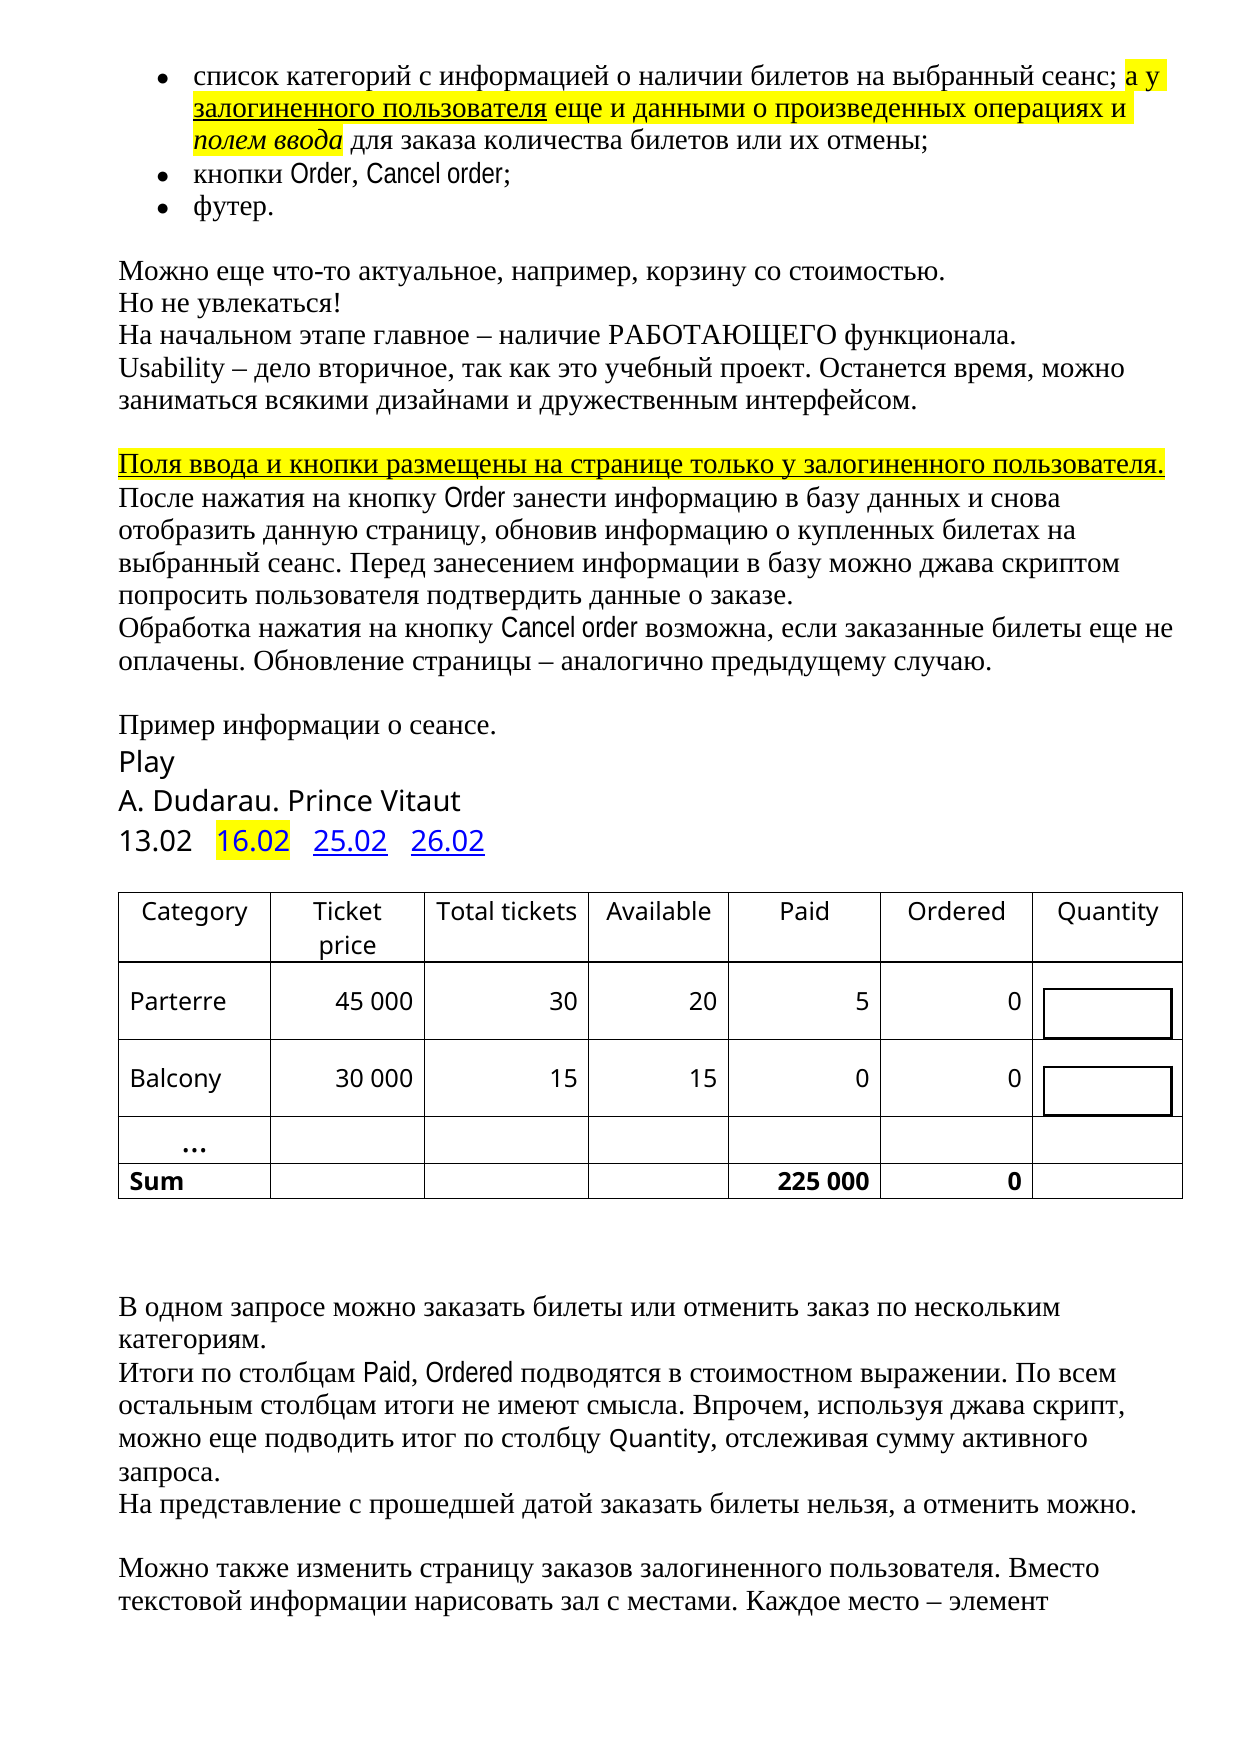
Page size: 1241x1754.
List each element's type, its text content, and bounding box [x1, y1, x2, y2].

table_cell [271, 1164, 424, 1198]
list футер. [156, 189, 1181, 222]
table_cell 0 [881, 963, 1032, 1039]
table_cell [881, 1117, 1032, 1163]
table_cell [589, 1164, 728, 1198]
text Поля ввода и кнопки размещены на странице только у залогиненного пользователя. [118, 448, 1181, 480]
table_header Total tickets [425, 893, 588, 961]
table_cell 20 [589, 963, 728, 1039]
text Play A. Dudarau. Prince Vitaut [118, 741, 1181, 820]
table_cell [589, 1117, 728, 1163]
table_cell 0 [729, 1040, 880, 1116]
table_cell 15 [589, 1040, 728, 1116]
table_header [1045, 1068, 1170, 1114]
text В одном запросе можно заказать билеты или отменить заказ по нескольким категориям. [118, 1291, 1181, 1355]
table_cell 0 [881, 1164, 1032, 1198]
text Итоги по столбцам Paid, Ordered подводятся в стоимостном выражении. По всем остальным столбцам итоги не имеют смысла. Впрочем, используя джава скрипт, можно еще подводить итог по столбцу Quantity, отслеживая сумму активного запроса. [118, 1355, 1181, 1487]
table_header Ordered [881, 893, 1032, 961]
table_cell [271, 1117, 424, 1163]
table_cell 15 [425, 1040, 588, 1116]
text 13.02 16.02 25.02 26.02 [118, 820, 1181, 860]
text Пример информации о сеансе. [118, 709, 1181, 741]
table_cell [1033, 1164, 1182, 1198]
table_header Quantity [1033, 893, 1182, 961]
table_cell Parterre [119, 963, 270, 1039]
text Обработка нажатия на кнопку Cancel order возможна, если заказанные билеты еще не оплачены. Обновление страницы – аналогично предыдущему случаю. [118, 611, 1181, 676]
text Можно также изменить страницу заказов залогиненного пользователя. Вместо текстовой информации нарисовать зал с местами. Каждое место – элемент [118, 1552, 1181, 1616]
table_cell 0 [881, 1040, 1032, 1116]
table_cell Sum [119, 1164, 270, 1198]
table_cell 30 000 [271, 1040, 424, 1116]
text На начальном этапе главное – наличие РАБОТАЮЩЕГО функционала. [118, 319, 1181, 351]
table_cell 45 000 [271, 963, 424, 1039]
table_cell [1033, 1040, 1182, 1116]
text На представление с прошедшей датой заказать билеты нельзя, а отменить можно. [118, 1487, 1181, 1519]
table_cell 30 [425, 963, 588, 1039]
text После нажатия на кнопку Order занести информацию в базу данных и снова отобразить данную страницу, обновив информацию о купленных билетах на выбранный сеанс. Перед занесением информации в базу можно джава скриптом попросить пользователя подтвердить данные о заказе. [118, 480, 1181, 611]
table_header Paid [729, 893, 880, 961]
table_cell 5 [729, 963, 880, 1039]
text Но не увлекаться! [118, 286, 1181, 319]
table_cell [729, 1117, 880, 1163]
list кнопки Order, Cancel order; [156, 156, 1181, 189]
table_cell [425, 1117, 588, 1163]
table_cell … [119, 1117, 270, 1163]
table_header Ticket price [271, 893, 424, 961]
table_header Available [589, 893, 728, 961]
table_cell [1033, 963, 1182, 1039]
table_header [1045, 990, 1170, 1037]
table_cell [425, 1164, 588, 1198]
table_cell 225 000 [729, 1164, 880, 1198]
table_cell [1033, 1117, 1182, 1163]
text Можно еще что-то актуальное, например, корзину со стоимостью. [118, 254, 1181, 286]
table_header Category [119, 893, 270, 961]
list список категорий с информацией о наличии билетов на выбранный сеанс; а у залогиненного пользователя еще и данными о произведенных операциях и полем ввода для заказа количества билетов или их отмены; [156, 59, 1181, 156]
text Usability – дело вторичное, так как это учебный проект. Останется время, можно заниматься всякими дизайнами и дружественным интерфейсом. [118, 351, 1181, 416]
table_cell Balcony [119, 1040, 270, 1116]
